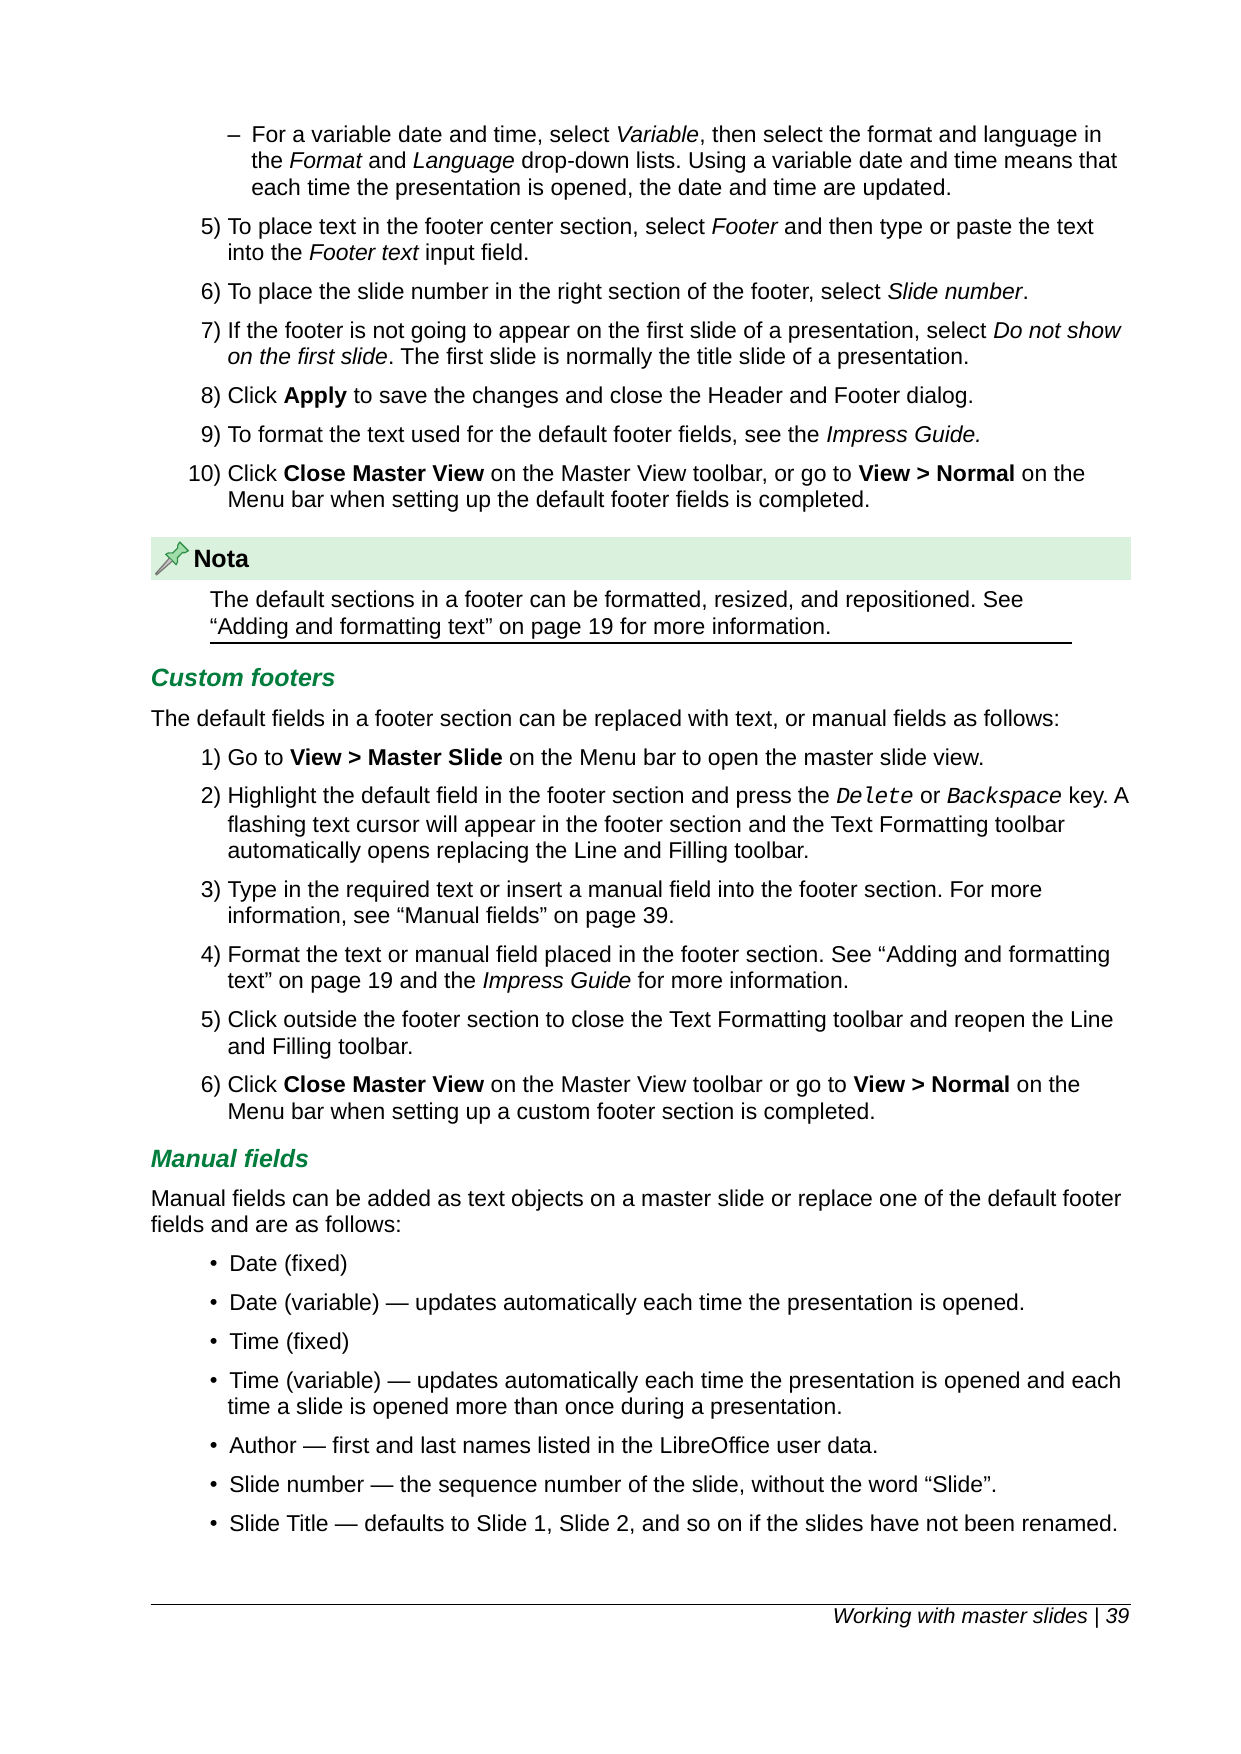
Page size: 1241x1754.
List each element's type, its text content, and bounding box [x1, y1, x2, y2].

subtitle Custom footers [151, 663, 1131, 692]
list Slide Title — defaults to Slide 1, Slide 2, and so on if the slides have not been renamed. [209, 1509, 1131, 1536]
list Click Close Master View on the Master View toolbar or go to View > Normal on the Menu bar when setting up a custom footer section is completed. [227, 1071, 1131, 1124]
list Time (fixed) [209, 1328, 1131, 1354]
list Time (variable) — updates automatically each time the presentation is opened and each time a slide is opened more than once during a presentation. [209, 1367, 1131, 1419]
list To place text in the footer center section, select Footer and then type or paste the text into the Footer text input field. [227, 213, 1131, 265]
list Click outside the footer section to close the Text Formatting toolbar and reopen the Line and Filling toolbar. [227, 1006, 1131, 1059]
list Type in the required text or insert a manual field into the footer section. For more information, see “Manual fields” on page 39. [227, 876, 1131, 928]
list For a variable date and time, select Variable, then select the format and language in the Format and Language drop-down lists. Using a variable date and time means that each time the presentation is opened, the date and time are updated. [227, 121, 1131, 200]
list Highlight the default field in the footer section and press the Delete or Backspace key. A flashing text cursor will appear in the footer section and the Text Formatting toolbar automatically opens replacing the Line and Filling toolbar. [227, 782, 1131, 863]
list Slide number — the sequence number of the slide, without the word “Slide”. [209, 1471, 1131, 1497]
subtitle Nota [151, 537, 1131, 580]
list The default fields in a footer section can be replaced with text, or manual fields as follows: [151, 704, 1131, 731]
list Author — first and last names listed in the LibreOffice user data. [209, 1432, 1131, 1458]
list Click Apply to save the changes and close the Header and Footer dialog. [227, 382, 1131, 408]
list Format the text or manual field placed in the footer section. See “Adding and formatting text” on page 19 and the Impress Guide for more information. [227, 941, 1131, 994]
list Click Close Master View on the Master View toolbar, or go to View > Normal on the Menu bar when setting up the default footer fields is completed. [227, 459, 1131, 512]
list Date (variable) — updates automatically each time the presentation is opened. [209, 1289, 1131, 1315]
list Date (fixed) [209, 1250, 1131, 1276]
subtitle Manual fields [151, 1144, 1131, 1172]
text The default sections in a footer can be formatted, resized, and repositioned. See “Adding and formatting text” on page 19 for more information. [209, 586, 1072, 644]
list If the footer is not going to appear on the first slide of a presentation, select Do not show on the first slide. The first slide is normally the title slide of a presentation. [227, 317, 1131, 369]
list To format the text used for the default footer fields, see the Impress Guide. [227, 421, 1131, 447]
list To place the slide number in the right section of the footer, select Slide number. [227, 278, 1131, 304]
list Go to View > Master Slide on the Menu bar to open the master slide view. [227, 743, 1131, 770]
list Manual fields can be added as text objects on a master slide or replace one of the default footer fields and are as follows: [151, 1185, 1131, 1237]
